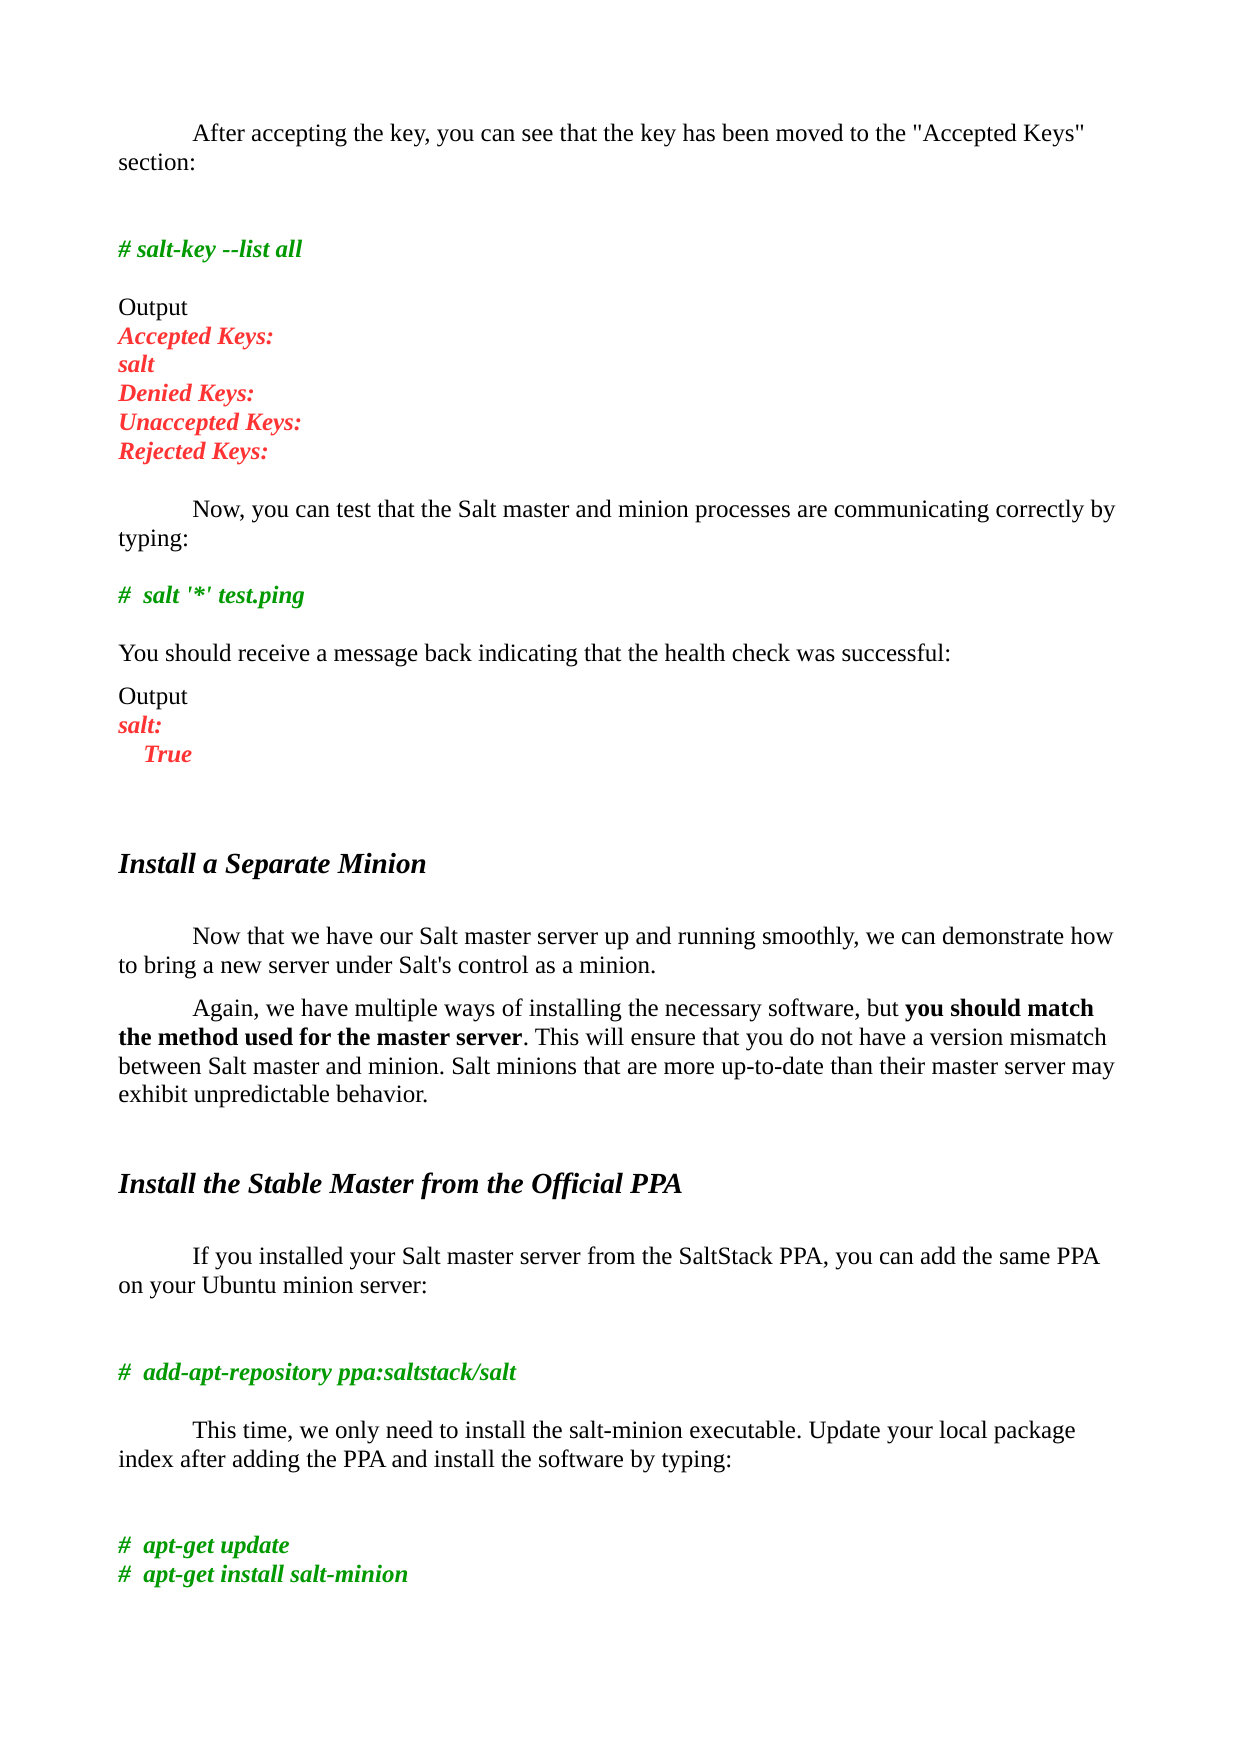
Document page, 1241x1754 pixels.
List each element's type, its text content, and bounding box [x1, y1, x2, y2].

text Output [118, 292, 1122, 321]
text # apt-get install salt-minion [118, 1559, 1122, 1587]
text Now, you can test that the Salt master and minion processes are communicating correctly by typing: [118, 494, 1122, 552]
subtitle Install the Stable Master from the Official PPA [118, 1166, 1122, 1200]
text Output [118, 681, 1122, 710]
text If you installed your Salt master server from the SaltStack PPA, you can add the same PPA on your Ubuntu minion server: [118, 1241, 1122, 1298]
text Now that we have our Salt master server up and running smoothly, we can demonstrate how to bring a new server under Salt's control as a minion. [118, 921, 1122, 979]
text Rejected Keys: [118, 436, 1122, 464]
text You should receive a message back indicating that the health check was successful: [118, 638, 1122, 667]
text Denied Keys: [118, 378, 1122, 407]
text This time, we only need to install the salt-minion executable. Update your local package index after adding the PPA and install the software by typing: [118, 1415, 1122, 1472]
text salt: [118, 710, 1122, 739]
text Again, we have multiple ways of installing the necessary software, but you should match the method used for the master server. This will ensure that you do not have a version mismatch between Salt master and minion. Salt minions that are more up-to-date than their master server may exhibit unpredictable behavior. [118, 993, 1122, 1108]
text After accepting the key, you can see that the key has been moved to the "Accepted Keys" section: [118, 118, 1122, 176]
text # add-apt-repository ppa:saltstack/salt [118, 1357, 1122, 1386]
text Accepted Keys: [118, 321, 1122, 349]
text # salt-key --list all [118, 234, 1122, 263]
text True [118, 739, 1122, 767]
subtitle Install a Separate Minion [118, 846, 1122, 880]
text # apt-get update [118, 1530, 1122, 1559]
text # salt '*' test.ping [118, 580, 1122, 609]
text Unaccepted Keys: [118, 407, 1122, 436]
text salt [118, 349, 1122, 378]
